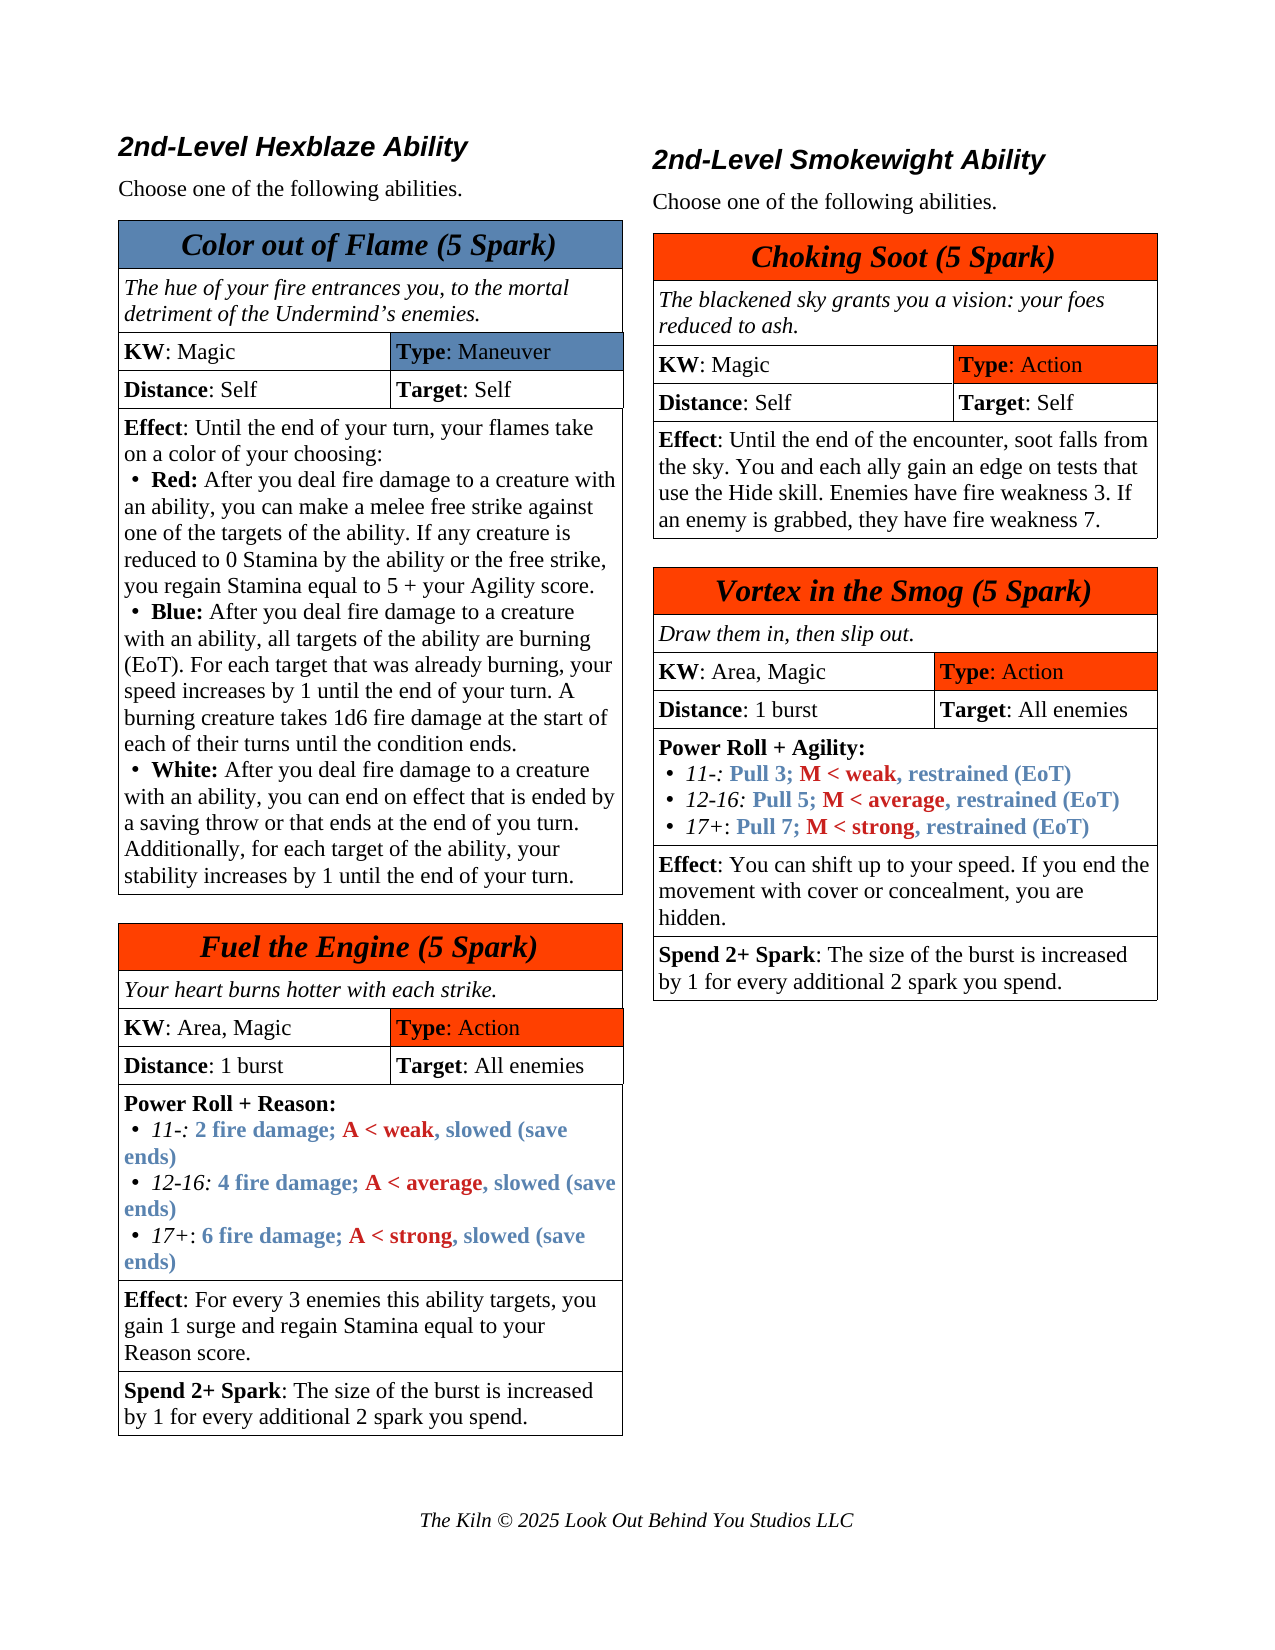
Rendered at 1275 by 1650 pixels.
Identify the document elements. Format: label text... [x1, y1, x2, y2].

table_cell Distance: 1 burst [654, 691, 934, 728]
table_header Fuel the Engine (5 Spark) [119, 924, 622, 970]
table_cell Distance: Self [119, 371, 390, 408]
table_cell Effect: You can shift up to your speed. If you end the movement with cover or concealment, you are hidden. [654, 846, 1157, 936]
subtitle 2nd-Level Hexblaze Ability [118, 131, 622, 163]
table_header Power Roll + Reason: 11-: 2 fire damage; A < weak, slowed (save ends) 12-16: 4 fire damage; A < average, slowed (save ends) 17+: 6 fire damage; A < strong, slowed (save ends) [119, 1085, 622, 1280]
table_header Effect: Until the end of your turn, your flames take on a color of your choosing: Red: After you deal fire damage to a creature with an ability, you can make a melee free strike against one of the targets of the ability. If any creature is reduced to 0 Stamina by the ability or the free strike, you regain Stamina equal to 5 + your Agility score. Blue: After you deal fire damage to a creature with an ability, all targets of the ability are burning (EoT). For each target that was already burning, your speed increases by 1 until the end of your turn. A burning creature takes 1d6 fire damage at the start of each of their turns until the condition ends. White: After you deal fire damage to a creature with an ability, you can end on effect that is ended by a saving throw or that ends at the end of you turn. Additionally, for each target of the ability, your stability increases by 1 until the end of your turn. [119, 409, 622, 894]
table_header KW: Magic [654, 346, 952, 383]
table_header KW: Magic [119, 333, 390, 370]
table_header Vortex in the Smog (5 Spark) [654, 568, 1157, 614]
table_cell Effect: For every 3 enemies this ability targets, you gain 1 surge and regain Stamina equal to your Reason score. [119, 1281, 622, 1371]
table_header KW: Area, Magic [119, 1009, 390, 1046]
table_header Type: Action [391, 1009, 623, 1046]
table_header Type: Maneuver [391, 333, 623, 370]
table_cell The hue of your fire entrances you, to the mortal detriment of the Undermind’s enemies. [119, 269, 622, 332]
table_cell Target: All enemies [935, 691, 1157, 728]
table_cell The blackened sky grants you a vision: your foes reduced to ash. [654, 281, 1157, 345]
text Choose one of the following abilities. [118, 175, 622, 202]
table_cell Target: All enemies [391, 1047, 623, 1084]
table_header KW: Area, Magic [654, 653, 934, 690]
subtitle 2nd-Level Smokewight Ability [652, 143, 1157, 175]
table_cell Target: Self [954, 384, 1157, 421]
table_header Choking Soot (5 Spark) [654, 234, 1157, 280]
table_header Power Roll + Agility: 11-: Pull 3; M < weak, restrained (EoT) 12-16: Pull 5; M < average, restrained (EoT) 17+: Pull 7; M < strong, restrained (EoT) [654, 729, 1157, 845]
table_cell Draw them in, then slip out. [654, 615, 1157, 652]
table_cell Spend 2+ Spark: The size of the burst is increased by 1 for every additional 2 spark you spend. [654, 937, 1157, 1000]
table_cell Your heart burns hotter with each strike. [119, 971, 622, 1008]
table_header Type: Action [954, 346, 1157, 383]
table_cell Target: Self [391, 371, 623, 408]
table_cell Spend 2+ Spark: The size of the burst is increased by 1 for every additional 2 spark you spend. [119, 1372, 622, 1435]
table_cell Distance: 1 burst [119, 1047, 390, 1084]
table_header Type: Action [935, 653, 1157, 690]
table_header Color out of Flame (5 Spark) [119, 221, 622, 268]
text Choose one of the following abilities. [652, 188, 1157, 214]
table_cell Distance: Self [654, 384, 952, 421]
table_header Effect: Until the end of the encounter, soot falls from the sky. You and each ally gain an edge on tests that use the Hide skill. Enemies have fire weakness 3. If an enemy is grabbed, they have fire weakness 7. [654, 422, 1157, 538]
